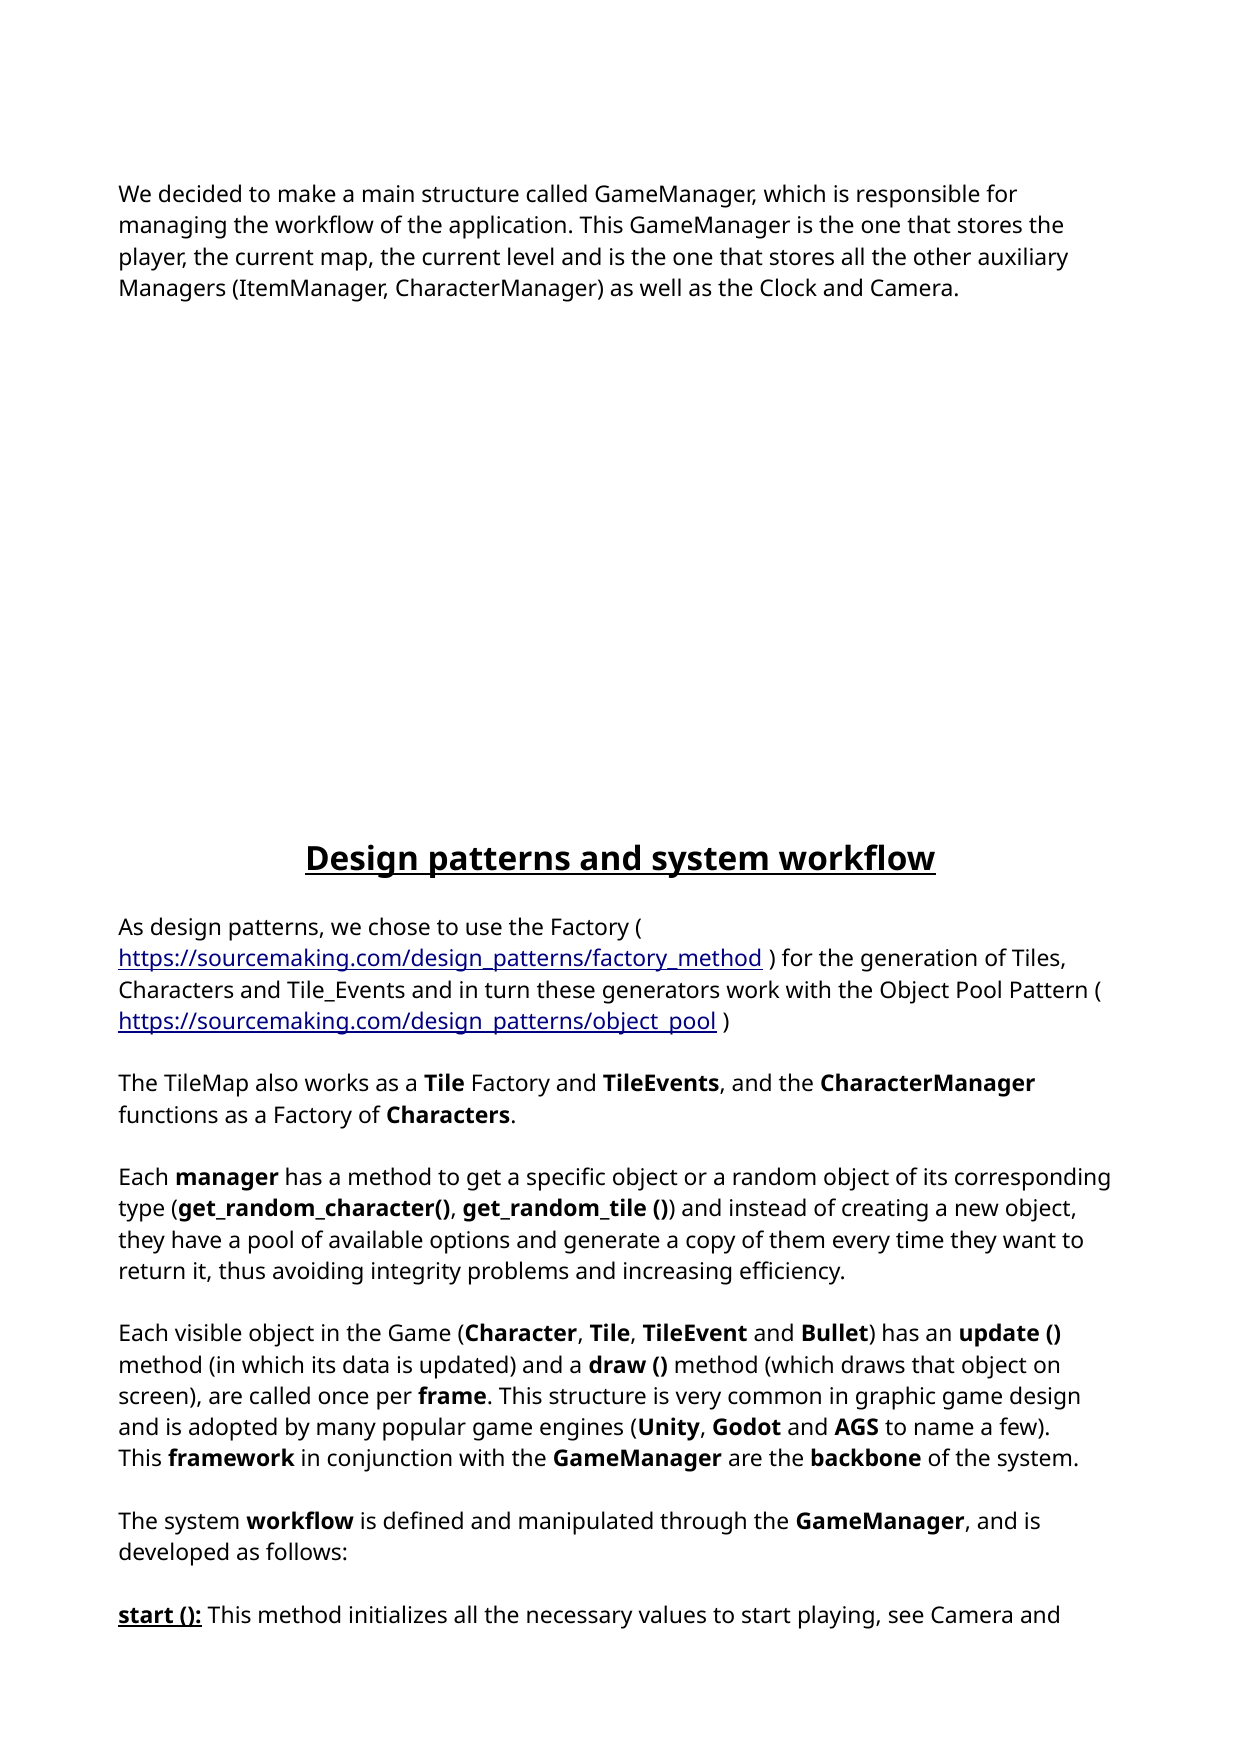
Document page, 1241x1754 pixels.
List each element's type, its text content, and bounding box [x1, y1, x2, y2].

text Design patterns and system workflow [118, 834, 1122, 880]
text start (): This method initializes all the necessary values ​​to start playing, see Camera and [118, 1598, 1122, 1630]
text Each visible object in the Game (Character, Tile, TileEvent and Bullet) has an update () method (in which its data is updated) and a draw () method (which draws that object on screen), are called once per frame. This structure is very common in graphic game design and is adopted by many popular game engines (Unity, Godot and AGS to name a few). [118, 1317, 1122, 1442]
text We decided to make a main structure called GameManager, which is responsible for managing the workflow of the application. This GameManager is the one that stores the player, the current map, the current level and is the one that stores all the other auxiliary Managers (ItemManager, CharacterManager) as well as the Clock and Camera. [118, 178, 1122, 303]
text This framework in conjunction with the GameManager are the backbone of the system. [118, 1442, 1122, 1473]
text The TileMap also works as a Tile Factory and TileEvents, and the CharacterManager functions as a Factory of Characters. [118, 1067, 1122, 1130]
text Each manager has a method to get a specific object or a random object of its corresponding type (get_random_character(), get_random_tile ()) and instead of creating a new object, they have a pool of available options and generate a copy of them every time they want to return it, thus avoiding integrity problems and increasing efficiency. [118, 1161, 1122, 1286]
text As design patterns, we chose to use the Factory ( https://sourcemaking.com/design_patterns/factory_method ) for the generation of Tiles, Characters and Tile_Events and in turn these generators work with the Object Pool Pattern ( https://sourcemaking.com/design_patterns/object_pool ) [118, 911, 1122, 1036]
text The system workflow is defined and manipulated through the GameManager, and is developed as follows: [118, 1505, 1122, 1567]
